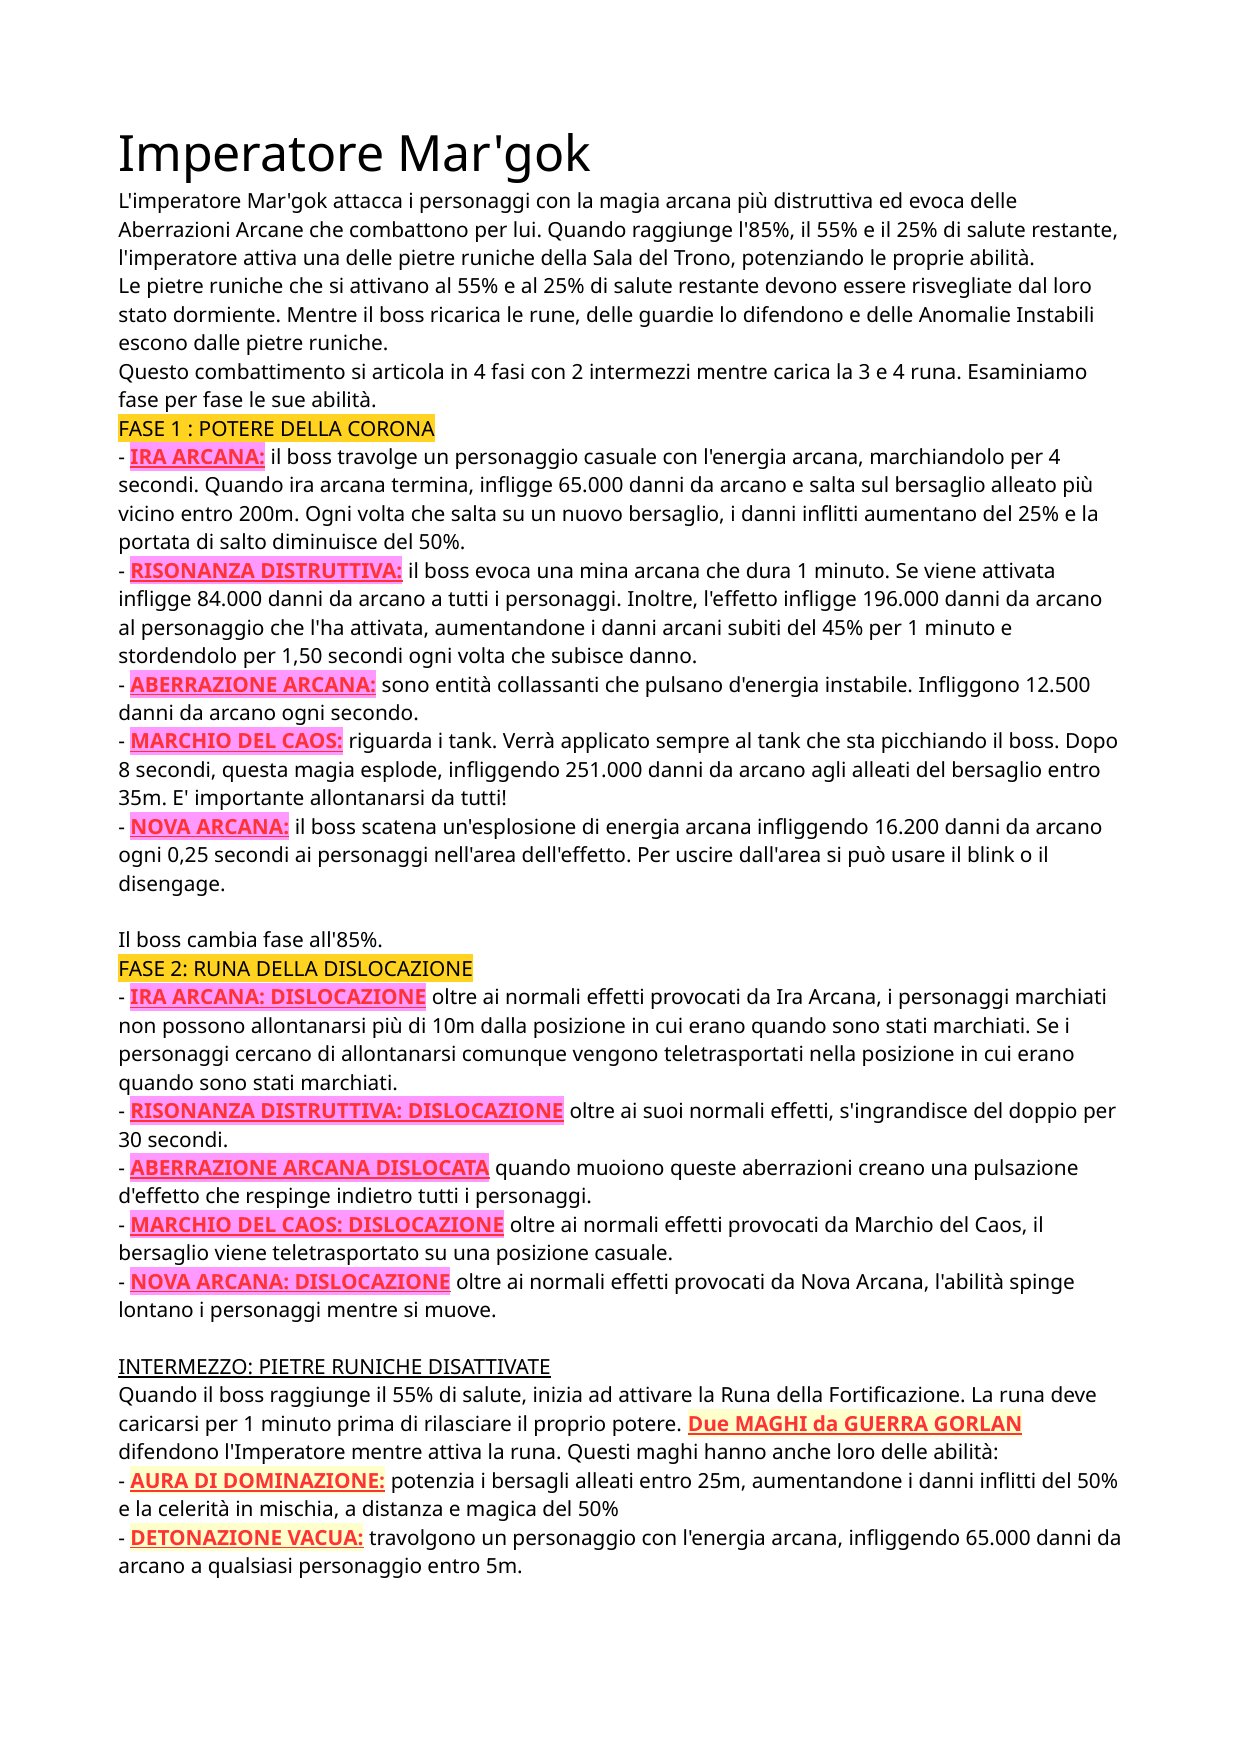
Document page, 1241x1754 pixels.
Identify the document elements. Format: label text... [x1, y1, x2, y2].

text - NOVA ARCANA: DISLOCAZIONE oltre ai normali effetti provocati da Nova Arcana, l'abilità spinge lontano i personaggi mentre si muove. [118, 1267, 1122, 1324]
text FASE 1 : POTERE DELLA CORONA [118, 414, 1122, 442]
text - IRA ARCANA: DISLOCAZIONE oltre ai normali effetti provocati da Ira Arcana, i personaggi marchiati non possono allontanarsi più di 10m dalla posizione in cui erano quando sono stati marchiati. Se i personaggi cercano di allontanarsi comunque vengono teletrasportati nella posizione in cui erano quando sono stati marchiati. [118, 982, 1122, 1096]
text - RISONANZA DISTRUTTIVA: il boss evoca una mina arcana che dura 1 minuto. Se viene attivata infligge 84.000 danni da arcano a tutti i personaggi. Inoltre, l'effetto infligge 196.000 danni da arcano al personaggio che l'ha attivata, aumentandone i danni arcani subiti del 45% per 1 minuto e stordendolo per 1,50 secondi ogni volta che subisce danno. [118, 556, 1122, 670]
text Questo combattimento si articola in 4 fasi con 2 intermezzi mentre carica la 3 e 4 runa. Esaminiamo fase per fase le sue abilità. [118, 357, 1122, 414]
text L'imperatore Mar'gok attacca i personaggi con la magia arcana più distruttiva ed evoca delle Aberrazioni Arcane che combattono per lui. Quando raggiunge l'85%, il 55% e il 25% di salute restante, l'imperatore attiva una delle pietre runiche della Sala del Trono, potenziando le proprie abilità. [118, 186, 1122, 272]
text - IRA ARCANA: il boss travolge un personaggio casuale con l'energia arcana, marchiandolo per 4 secondi. Quando ira arcana termina, infligge 65.000 danni da arcano e salta sul bersaglio alleato più vicino entro 200m. Ogni volta che salta su un nuovo bersaglio, i danni inflitti aumentano del 25% e la portata di salto diminuisce del 50%. [118, 442, 1122, 556]
text - NOVA ARCANA: il boss scatena un'esplosione di energia arcana infliggendo 16.200 danni da arcano ogni 0,25 secondi ai personaggi nell'area dell'effetto. Per uscire dall'area si può usare il blink o il disengage. [118, 812, 1122, 897]
text - DETONAZIONE VACUA: travolgono un personaggio con l'energia arcana, infliggendo 65.000 danni da arcano a qualsiasi personaggio entro 5m. [118, 1523, 1122, 1580]
text Quando il boss raggiunge il 55% di salute, inizia ad attivare la Runa della Fortificazione. La runa deve caricarsi per 1 minuto prima di rilasciare il proprio potere. Due MAGHI da GUERRA GORLAN difendono l'Imperatore mentre attiva la runa. Questi maghi hanno anche loro delle abilità: [118, 1381, 1122, 1466]
text FASE 2: RUNA DELLA DISLOCAZIONE [118, 954, 1122, 982]
text - ABERRAZIONE ARCANA DISLOCATA quando muoiono queste aberrazioni creano una pulsazione d'effetto che respinge indietro tutti i personaggi. [118, 1153, 1122, 1210]
text Le pietre runiche che si attivano al 55% e al 25% di salute restante devono essere risvegliate dal loro stato dormiente. Mentre il boss ricarica le rune, delle guardie lo difendono e delle Anomalie Instabili escono dalle pietre runiche. [118, 272, 1122, 357]
text - MARCHIO DEL CAOS: riguarda i tank. Verrà applicato sempre al tank che sta picchiando il boss. Dopo 8 secondi, questa magia esplode, infliggendo 251.000 danni da arcano agli alleati del bersaglio entro 35m. E' importante allontanarsi da tutti! [118, 727, 1122, 812]
text - MARCHIO DEL CAOS: DISLOCAZIONE oltre ai normali effetti provocati da Marchio del Caos, il bersaglio viene teletrasportato su una posizione casuale. [118, 1210, 1122, 1267]
text - RISONANZA DISTRUTTIVA: DISLOCAZIONE oltre ai suoi normali effetti, s'ingrandisce del doppio per 30 secondi. [118, 1096, 1122, 1153]
text Il boss cambia fase all'85%. [118, 926, 1122, 954]
text - AURA DI DOMINAZIONE: potenzia i bersagli alleati entro 25m, aumentandone i danni inflitti del 50% e la celerità in mischia, a distanza e magica del 50% [118, 1466, 1122, 1523]
text Imperatore Mar'gok [118, 118, 1122, 186]
text INTERMEZZO: PIETRE RUNICHE DISATTIVATE [118, 1352, 1122, 1381]
text - ABERRAZIONE ARCANA: sono entità collassanti che pulsano d'energia instabile. Infliggono 12.500 danni da arcano ogni secondo. [118, 670, 1122, 727]
